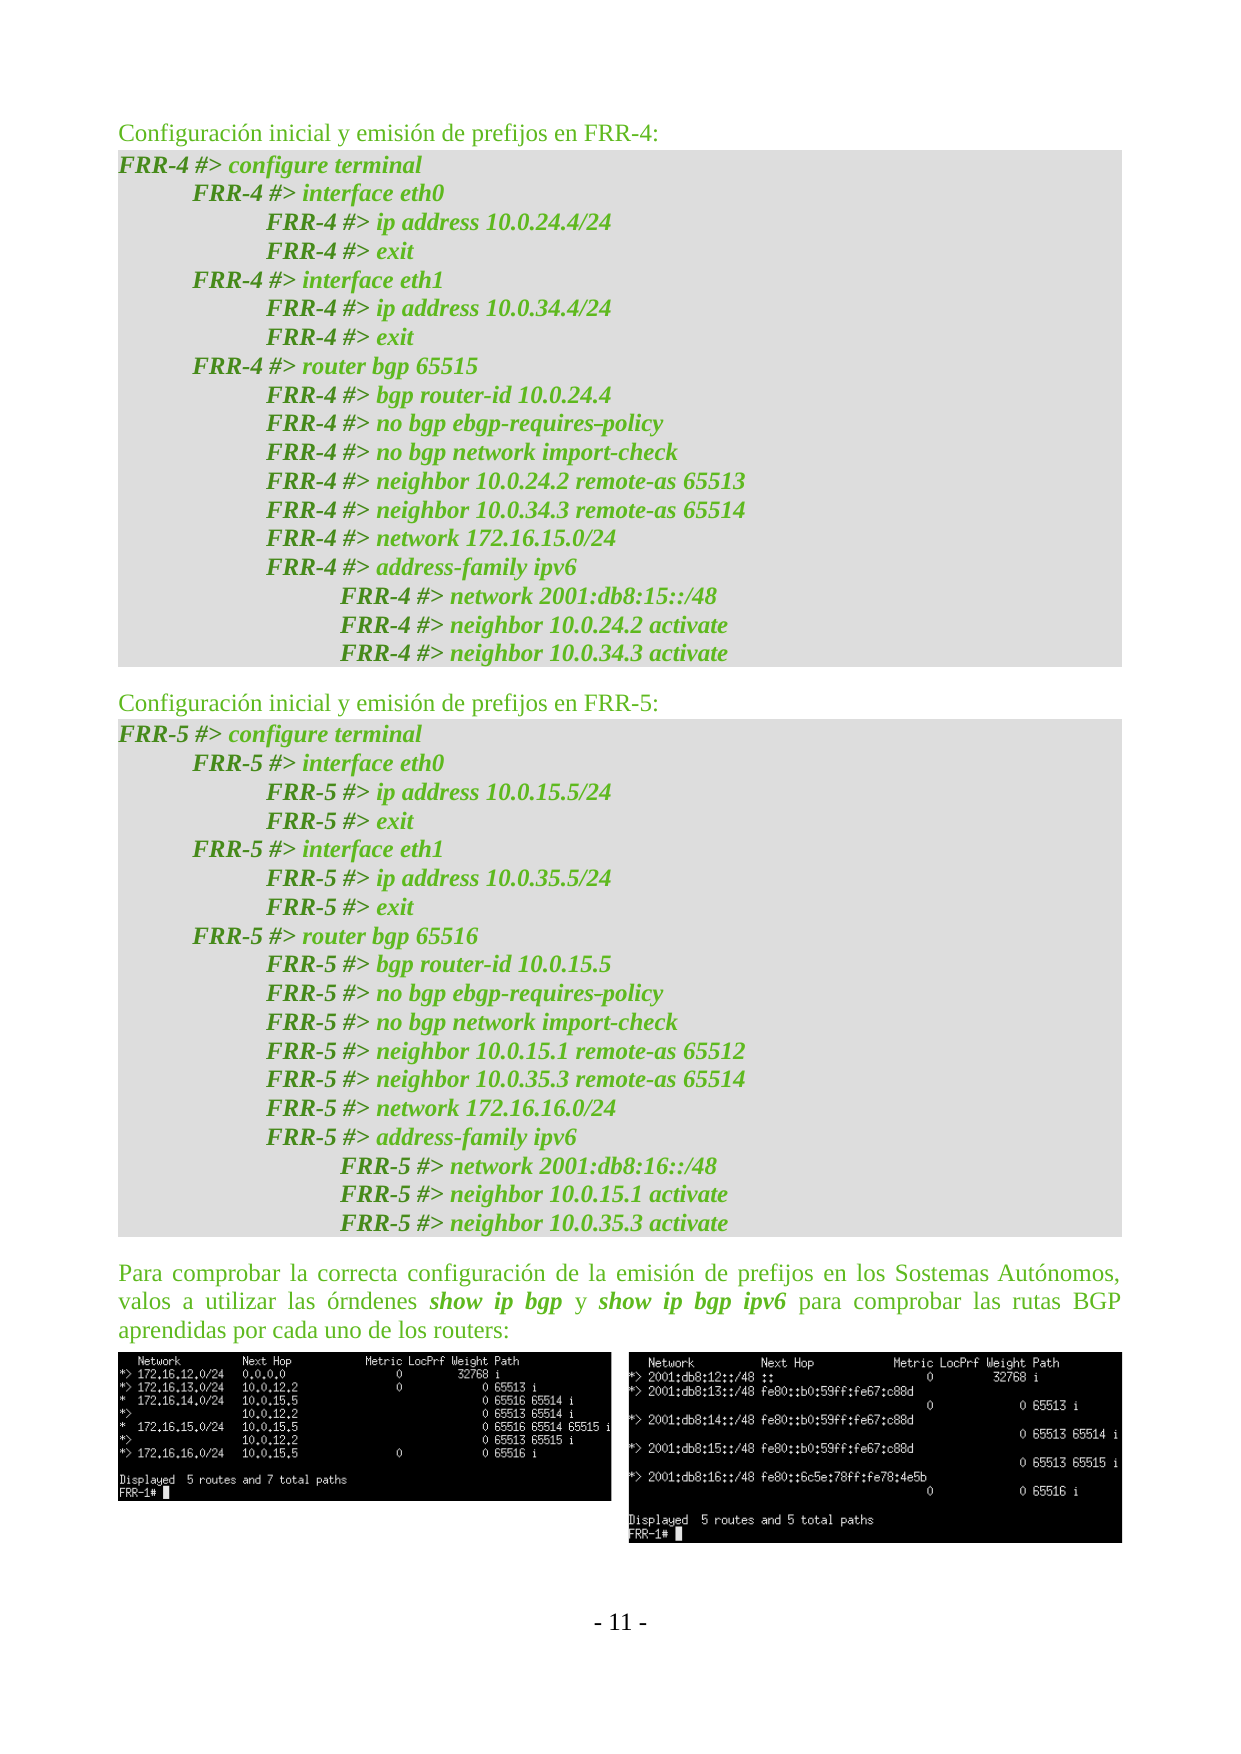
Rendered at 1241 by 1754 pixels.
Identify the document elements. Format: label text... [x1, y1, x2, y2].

text FRR-4 #> neighbor 10.0.34.3 activate [118, 638, 1122, 667]
text FRR-4 #> ip address 10.0.24.4/24 [118, 207, 1122, 236]
text FRR-5 #> neighbor 10.0.35.3 remote-as 65514 [118, 1064, 1122, 1093]
text FRR-4 #> neighbor 10.0.24.2 remote-as 65513 [118, 466, 1122, 495]
text FRR-4 #> no bgp network import-check [118, 437, 1122, 466]
text Configuración inicial y emisión de prefijos en FRR-5: [118, 688, 1122, 717]
text FRR-5 #> configure terminal [118, 719, 1122, 748]
text FRR-5 #> address-family ipv6 [118, 1122, 1122, 1151]
text FRR-4 #> configure terminal [118, 150, 1122, 178]
text FRR-4 #> router bgp 65515 [118, 351, 1122, 380]
text FRR-5 #> no bgp ebgp-requires-policy [118, 978, 1122, 1007]
text Configuración inicial y emisión de prefijos en FRR-4: [118, 118, 1122, 147]
text FRR-4 #> neighbor 10.0.34.3 remote-as 65514 [118, 495, 1122, 523]
text FRR-5 #> ip address 10.0.35.5/24 [118, 863, 1122, 892]
text FRR-5 #> bgp router-id 10.0.15.5 [118, 949, 1122, 978]
text FRR-4 #> neighbor 10.0.24.2 activate [118, 610, 1122, 638]
text FRR-4 #> exit [118, 322, 1122, 351]
text FRR-4 #> interface eth1 [118, 265, 1122, 293]
text FRR-4 #> address-family ipv6 [118, 552, 1122, 581]
text FRR-5 #> network 2001:db8:16::/48 [118, 1151, 1122, 1179]
text FRR-4 #> ip address 10.0.34.4/24 [118, 293, 1122, 322]
text FRR-5 #> neighbor 10.0.15.1 remote-as 65512 [118, 1036, 1122, 1064]
text FRR-4 #> network 172.16.15.0/24 [118, 523, 1122, 552]
text FRR-4 #> no bgp ebgp-requires-policy [118, 408, 1122, 437]
text FRR-4 #> interface eth0 [118, 178, 1122, 207]
text FRR-5 #> ip address 10.0.15.5/24 [118, 777, 1122, 806]
text FRR-5 #> neighbor 10.0.35.3 activate [118, 1208, 1122, 1237]
text FRR-5 #> interface eth0 [118, 748, 1122, 777]
text FRR-4 #> network 2001:db8:15::/48 [118, 581, 1122, 610]
text FRR-5 #> neighbor 10.0.15.1 activate [118, 1179, 1122, 1208]
text FRR-5 #> no bgp network import-check [118, 1007, 1122, 1036]
text FRR-5 #> router bgp 65516 [118, 921, 1122, 949]
text FRR-5 #> network 172.16.16.0/24 [118, 1093, 1122, 1122]
text FRR-5 #> interface eth1 [118, 834, 1122, 863]
picture [628, 1352, 1123, 1543]
text FRR-4 #> exit [118, 236, 1122, 265]
text FRR-5 #> exit [118, 806, 1122, 834]
text Para comprobar la correcta configuración de la emisión de prefijos en los Sostemas Autónomos, valos a utilizar las órndenes show ip bgp y show ip bgp ipv6 para comprobar las rutas BGP aprendidas por cada uno de los routers: [118, 1258, 1122, 1344]
text FRR-5 #> exit [118, 892, 1122, 921]
text FRR-4 #> bgp router-id 10.0.24.4 [118, 380, 1122, 408]
picture [118, 1352, 612, 1501]
